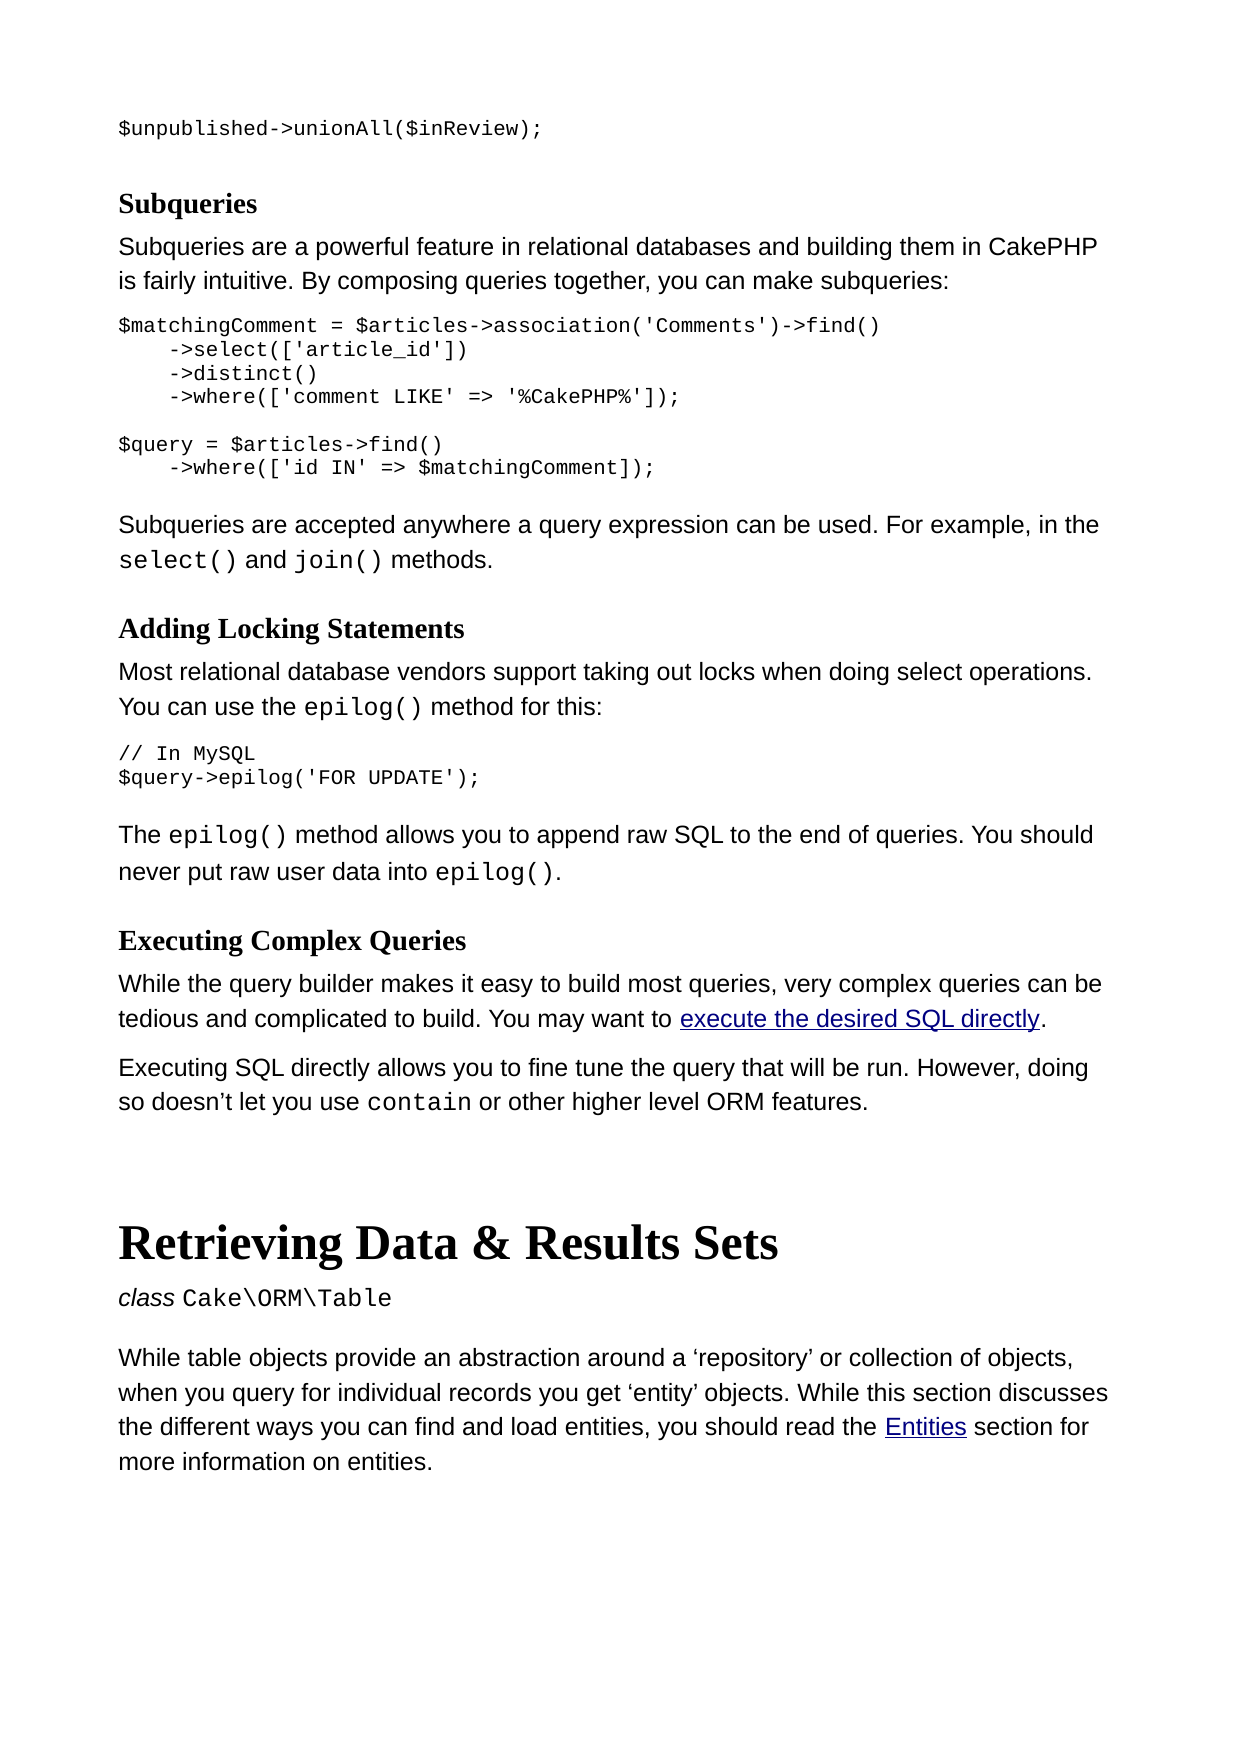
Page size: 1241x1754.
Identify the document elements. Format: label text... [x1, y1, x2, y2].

text Subqueries are a powerful feature in relational databases and building them in CakePHP is fairly intuitive. By composing queries together, you can make subqueries: [118, 232, 1122, 295]
subtitle Retrieving Data & Results Sets [118, 1213, 1122, 1270]
text Most relational database vendors support taking out locks when doing select operations. You can use the epilog() method for this: [118, 657, 1122, 723]
text // In MySQL [118, 743, 1122, 767]
text ->distinct() [118, 363, 1122, 386]
text Subqueries are accepted anywhere a query expression can be used. For example, in the select() and join() methods. [118, 510, 1122, 576]
text $unpublished->unionAll($inReview); [118, 118, 1122, 142]
subtitle Executing Complex Queries [118, 923, 1122, 957]
text ->select(['article_id']) [118, 339, 1122, 363]
text The epilog() method allows you to append raw SQL to the end of queries. You should never put raw user data into epilog(). [118, 820, 1122, 888]
subtitle Subqueries [118, 186, 1122, 219]
subtitle class Cake\ORM\Table [118, 1283, 1122, 1314]
text ->where(['id IN' => $matchingComment]); [118, 457, 1122, 481]
text Executing SQL directly allows you to fine tune the query that will be run. However, doing so doesn’t let you use contain or other higher level ORM features. [118, 1053, 1122, 1118]
text ->where(['comment LIKE' => '%CakePHP%']); [118, 386, 1122, 410]
text While table objects provide an abstraction around a ‘repository’ or collection of objects, when you query for individual records you get ‘entity’ objects. While this section discusses the different ways you can find and load entities, you should read the Entities section for more information on entities. [118, 1343, 1122, 1475]
text $query = $articles->find() [118, 434, 1122, 457]
text $matchingComment = $articles->association('Comments')->find() [118, 315, 1122, 339]
text $query->epilog('FOR UPDATE'); [118, 767, 1122, 791]
subtitle Adding Locking Statements [118, 611, 1122, 645]
text While the query builder makes it easy to build most queries, very complex queries can be tedious and complicated to build. You may want to execute the desired SQL directly. [118, 969, 1122, 1032]
